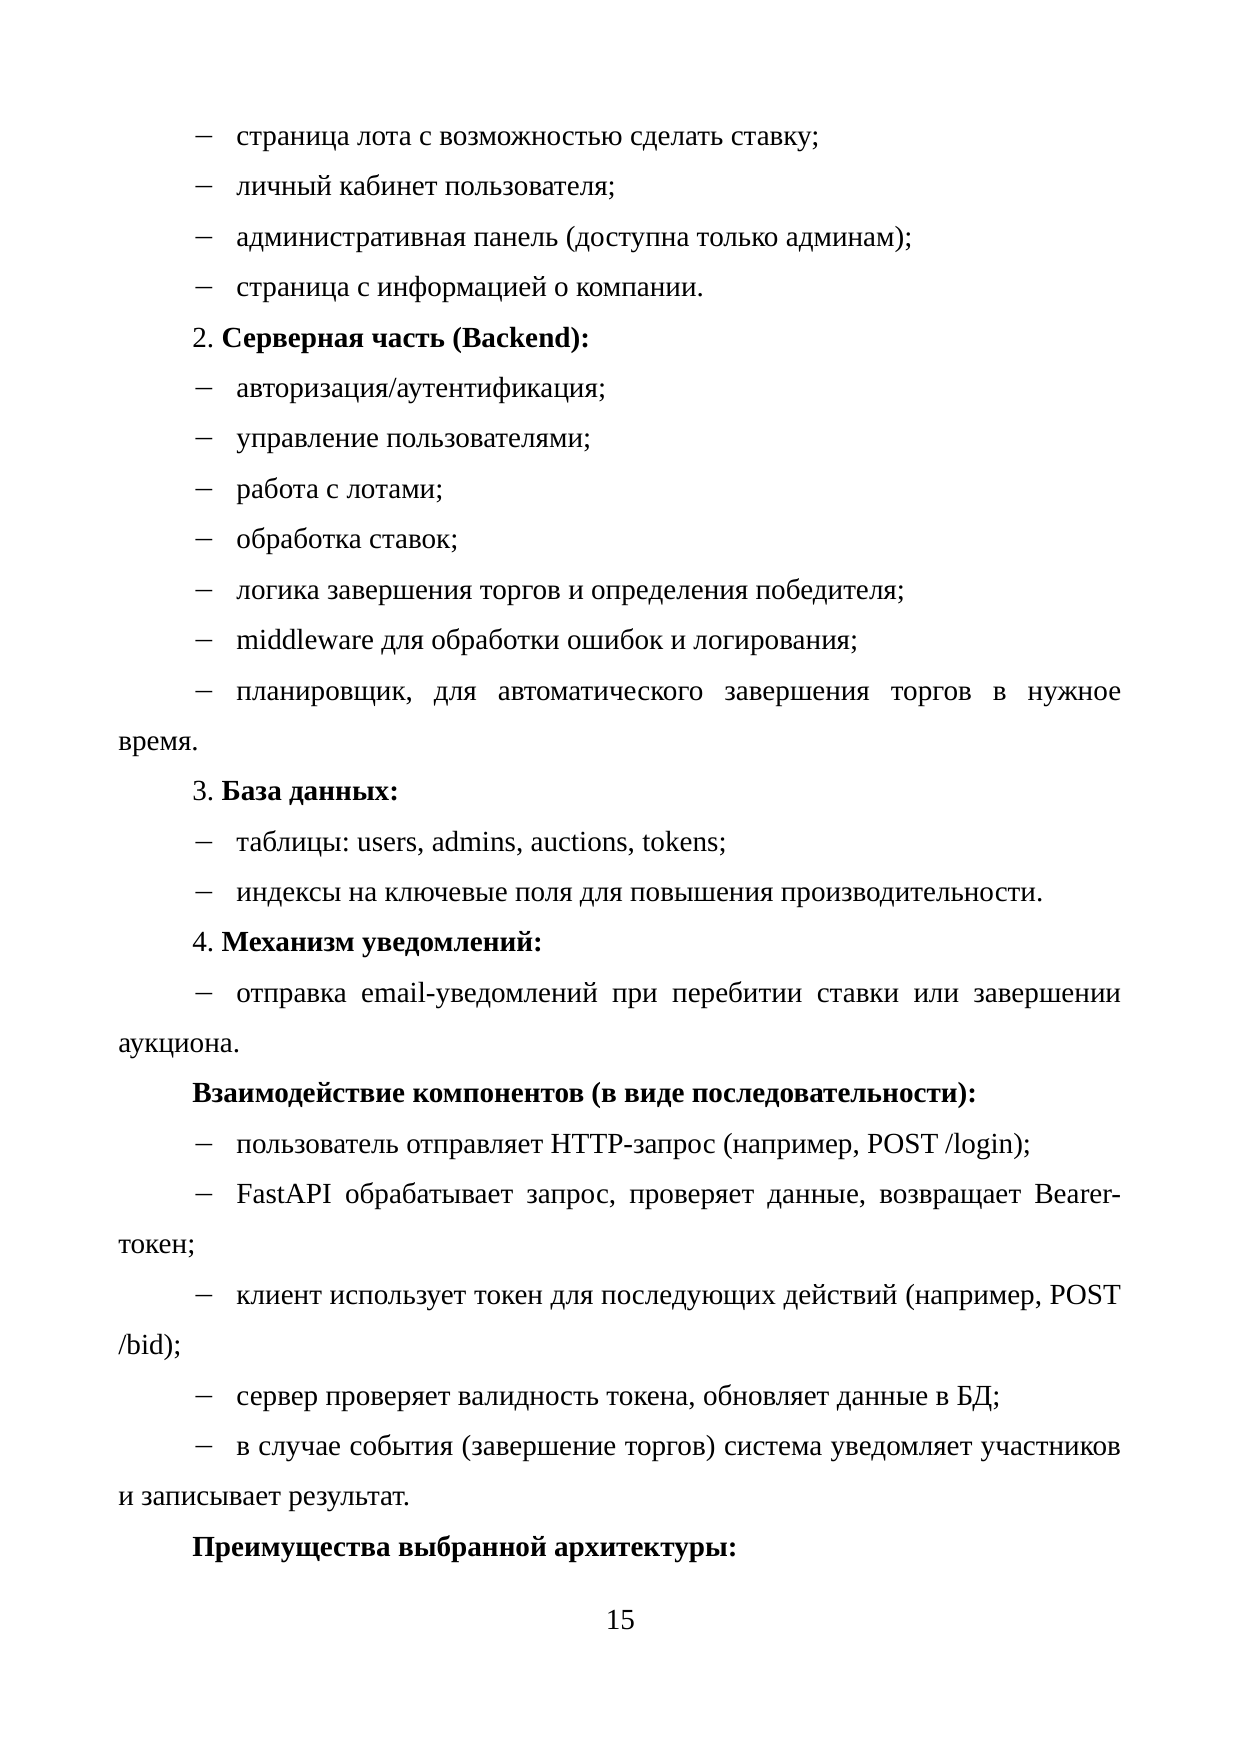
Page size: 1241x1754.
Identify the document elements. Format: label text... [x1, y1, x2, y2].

list пользователь отправляет HTTP-запрос (например, POST /login); [118, 1126, 1122, 1159]
list обработка ставок; [118, 521, 1122, 555]
list логика завершения торгов и определения победителя; [118, 572, 1122, 605]
list личный кабинет пользователя; [118, 168, 1122, 202]
list работа с лотами; [118, 471, 1122, 504]
list планировщик, для автоматического завершения торгов в нужное время. [118, 673, 1122, 757]
list FastAPI обрабатывает запрос, проверяет данные, возвращает Bearer-токен; [118, 1176, 1122, 1260]
list Механизм уведомлений: [192, 924, 1122, 958]
text Взаимодействие компонентов (в виде последовательности): [118, 1076, 1122, 1109]
list отправка email-уведомлений при перебитии ставки или завершении аукциона. [118, 975, 1122, 1059]
list в случае события (завершение торгов) система уведомляет участников и записывает результат. [118, 1428, 1122, 1512]
list таблицы: users, admins, auctions, tokens; [118, 824, 1122, 857]
list База данных: [192, 773, 1122, 807]
list управление пользователями; [118, 421, 1122, 454]
text Преимущества выбранной архитектуры: [118, 1529, 1122, 1562]
list клиент использует токен для последующих действий (например, POST /bid); [118, 1277, 1122, 1361]
list страница с информацией о компании. [118, 269, 1122, 303]
list страница лота с возможностью сделать ставку; [118, 118, 1122, 152]
list авторизация/аутентификация; [118, 370, 1122, 404]
list middleware для обработки ошибок и логирования; [118, 622, 1122, 656]
list сервер проверяет валидность токена, обновляет данные в БД; [118, 1378, 1122, 1411]
list Серверная часть (Backend): [192, 320, 1122, 353]
list административная панель (доступна только админам); [118, 219, 1122, 253]
list индексы на ключевые поля для повышения производительности. [118, 874, 1122, 908]
